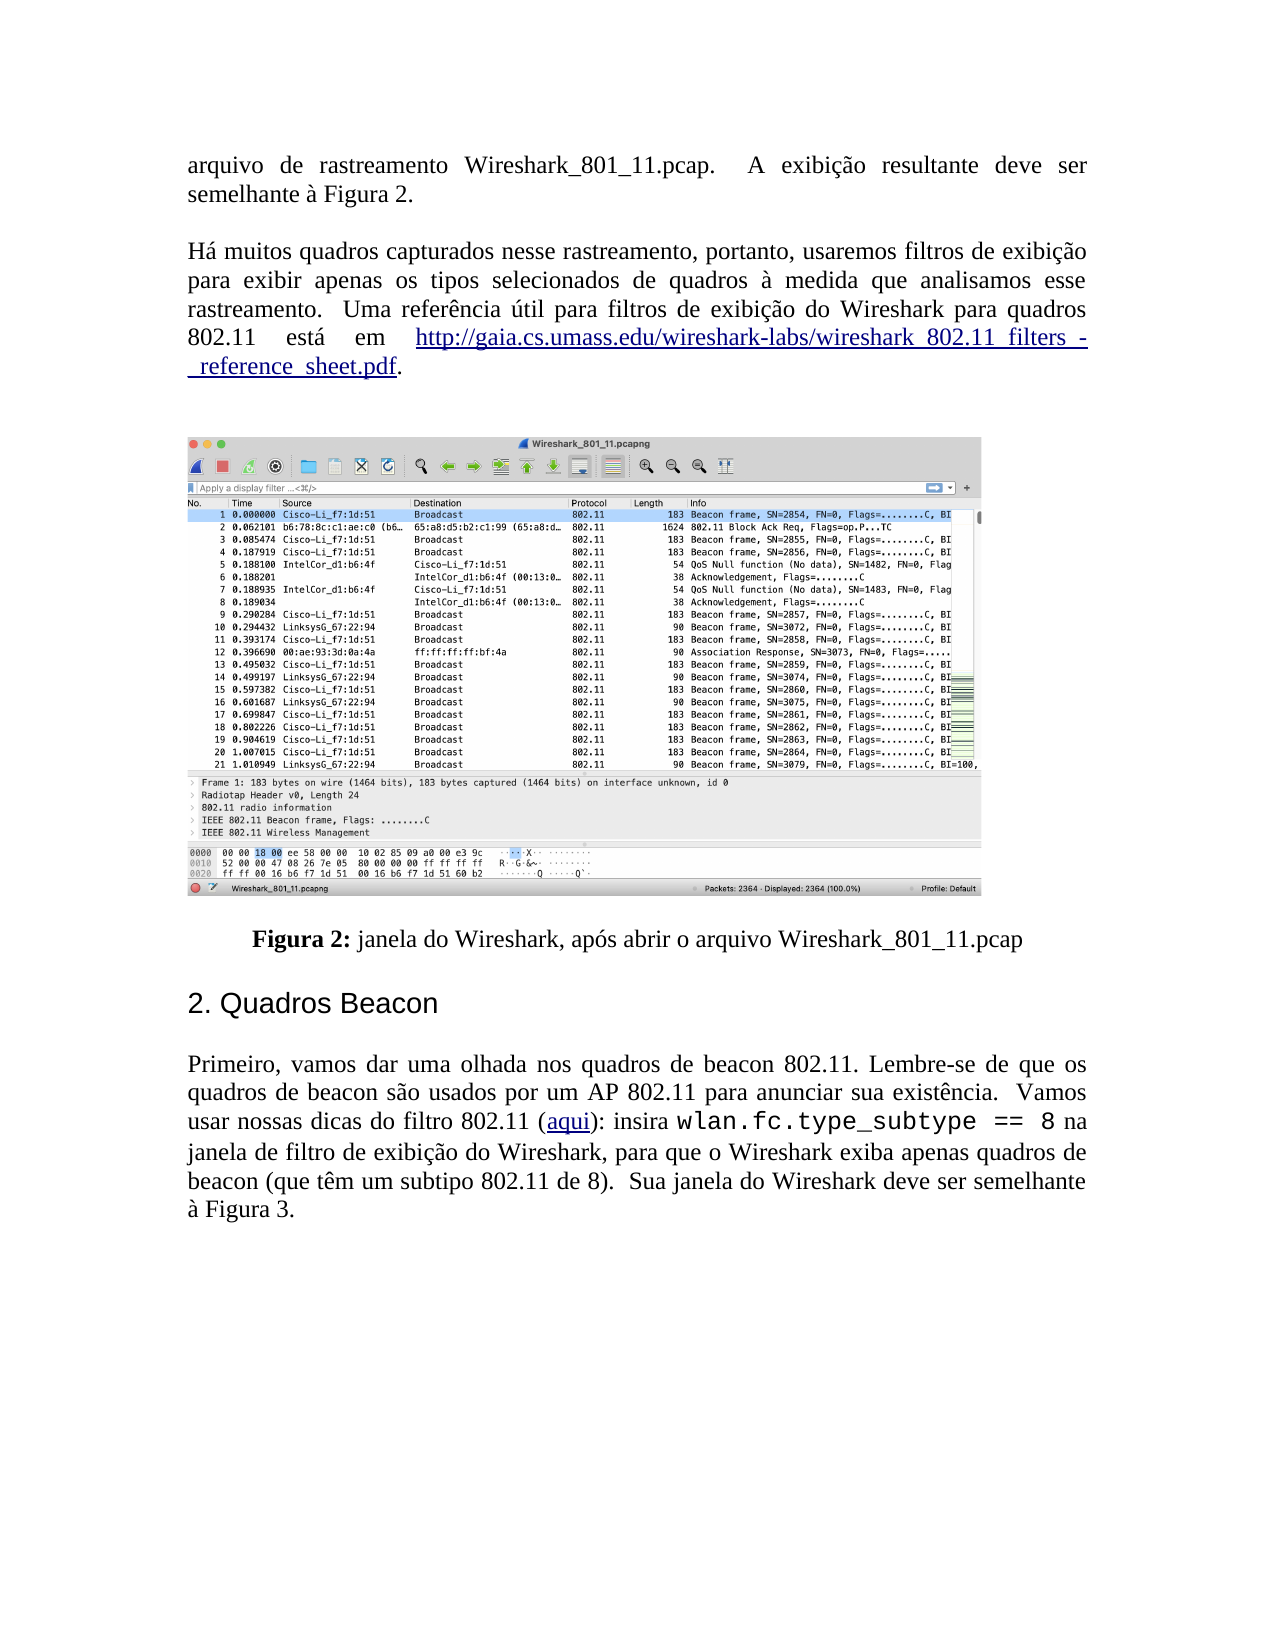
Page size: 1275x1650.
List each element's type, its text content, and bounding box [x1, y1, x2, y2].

text Figura 2: janela do Wireshark, após abrir o arquivo Wireshark_801_11.pcap [187, 924, 1087, 953]
text 2. Quadros Beacon [187, 986, 1087, 1020]
text Há muitos quadros capturados nesse rastreamento, portanto, usaremos filtros de exibição para exibir apenas os tipos selecionados de quadros à medida que analisamos esse rastreamento. Uma referência útil para filtros de exibição do Wireshark para quadros 802.11 está em http://gaia.cs.umass.edu/wireshark-labs/wireshark_802.11_filters_-_reference_sheet.pdf. [187, 236, 1087, 380]
text arquivo de rastreamento Wireshark_801_11.pcap. A exibição resultante deve ser semelhante à Figura 2. [187, 150, 1087, 207]
text Primeiro, vamos dar uma olhada nos quadros de beacon 802.11. Lembre-se de que os quadros de beacon são usados por um AP 802.11 para anunciar sua existência. Vamos usar nossas dicas do filtro 802.11 (aqui): insira wlan.fc.type_subtype == 8 na janela de filtro de exibição do Wireshark, para que o Wireshark exiba apenas quadros de beacon (que têm um subtipo 802.11 de 8). Sua janela do Wireshark deve ser semelhante à Figura 3. [187, 1049, 1087, 1223]
